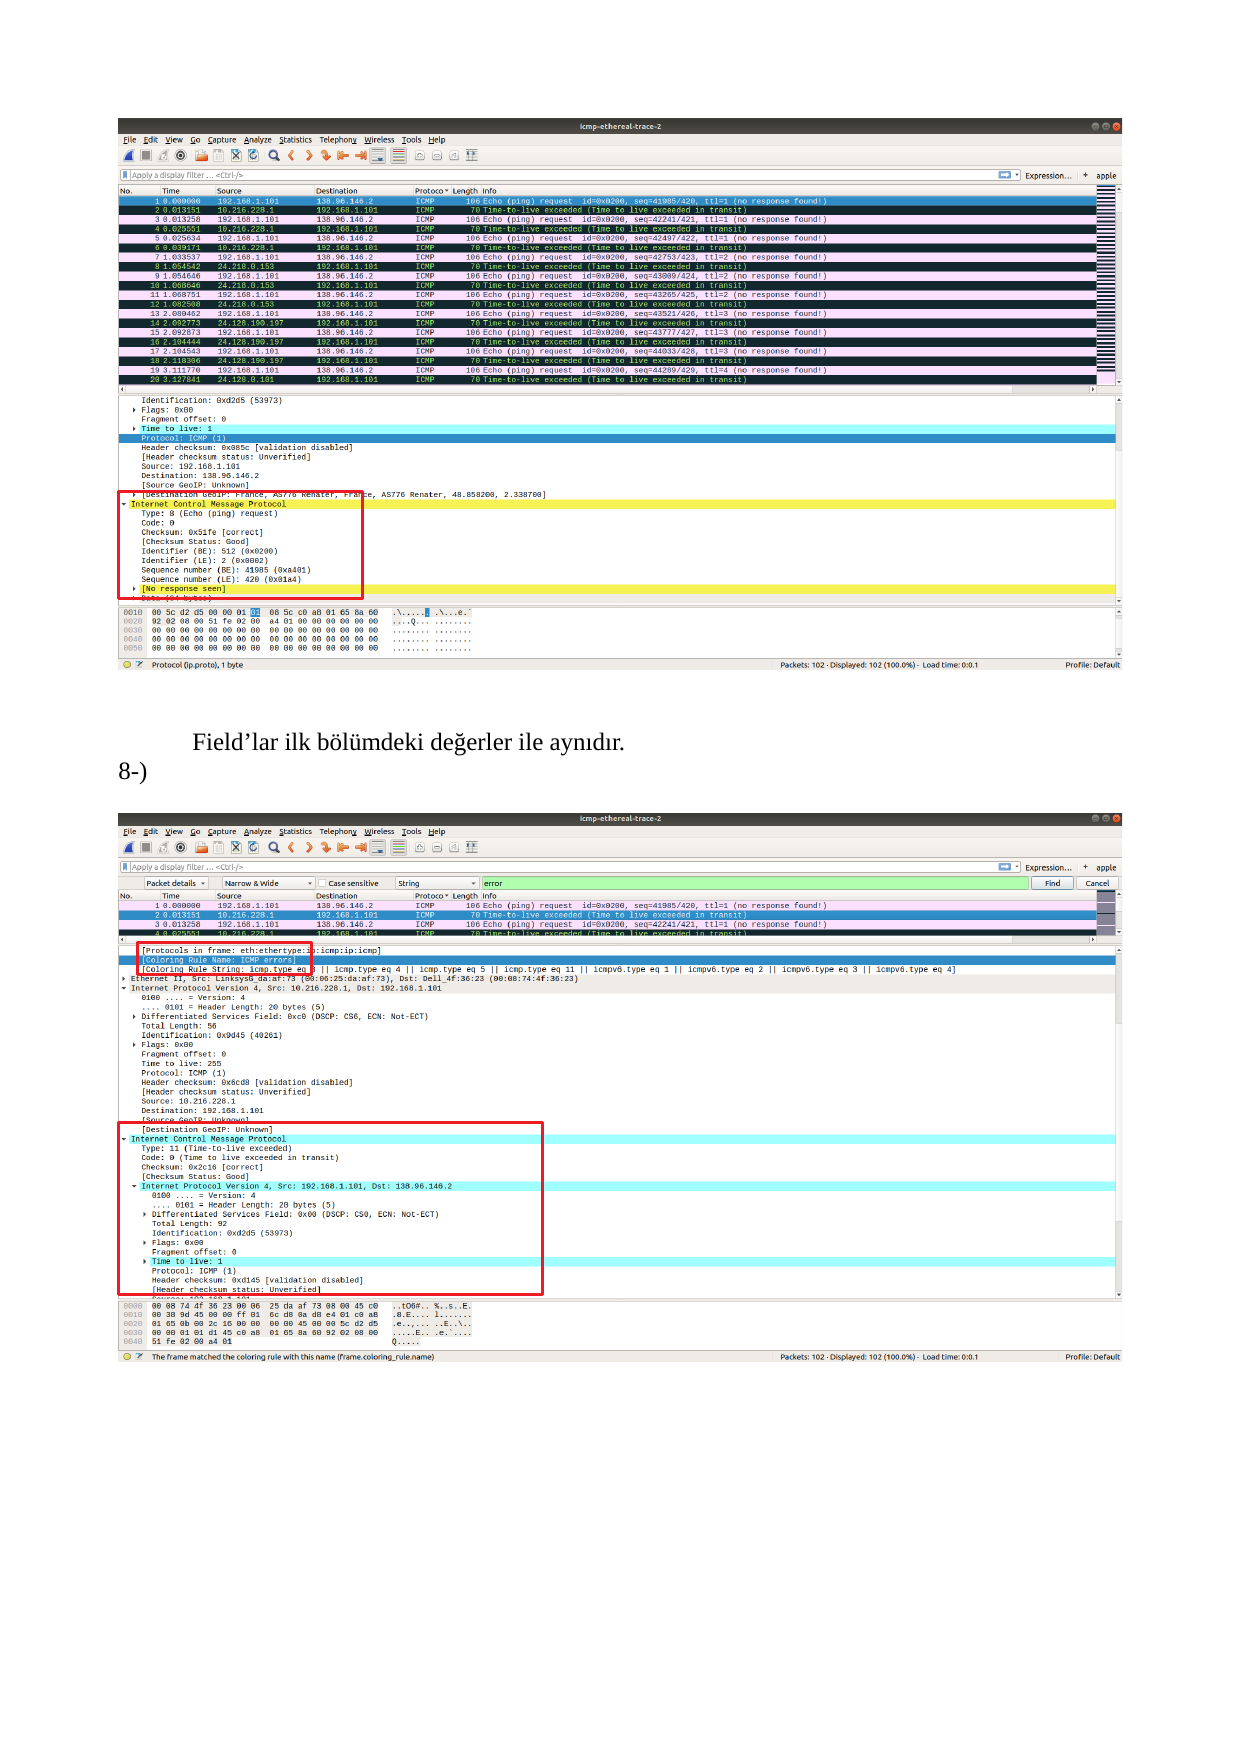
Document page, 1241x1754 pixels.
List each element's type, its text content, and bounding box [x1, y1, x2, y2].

picture [120, 493, 361, 597]
picture [118, 118, 1123, 670]
text 8-) [118, 756, 1122, 785]
picture [120, 1124, 541, 1293]
text Field’lar ilk bölümdeki değerler ile aynıdır. [118, 727, 1122, 756]
picture [118, 813, 1123, 1362]
